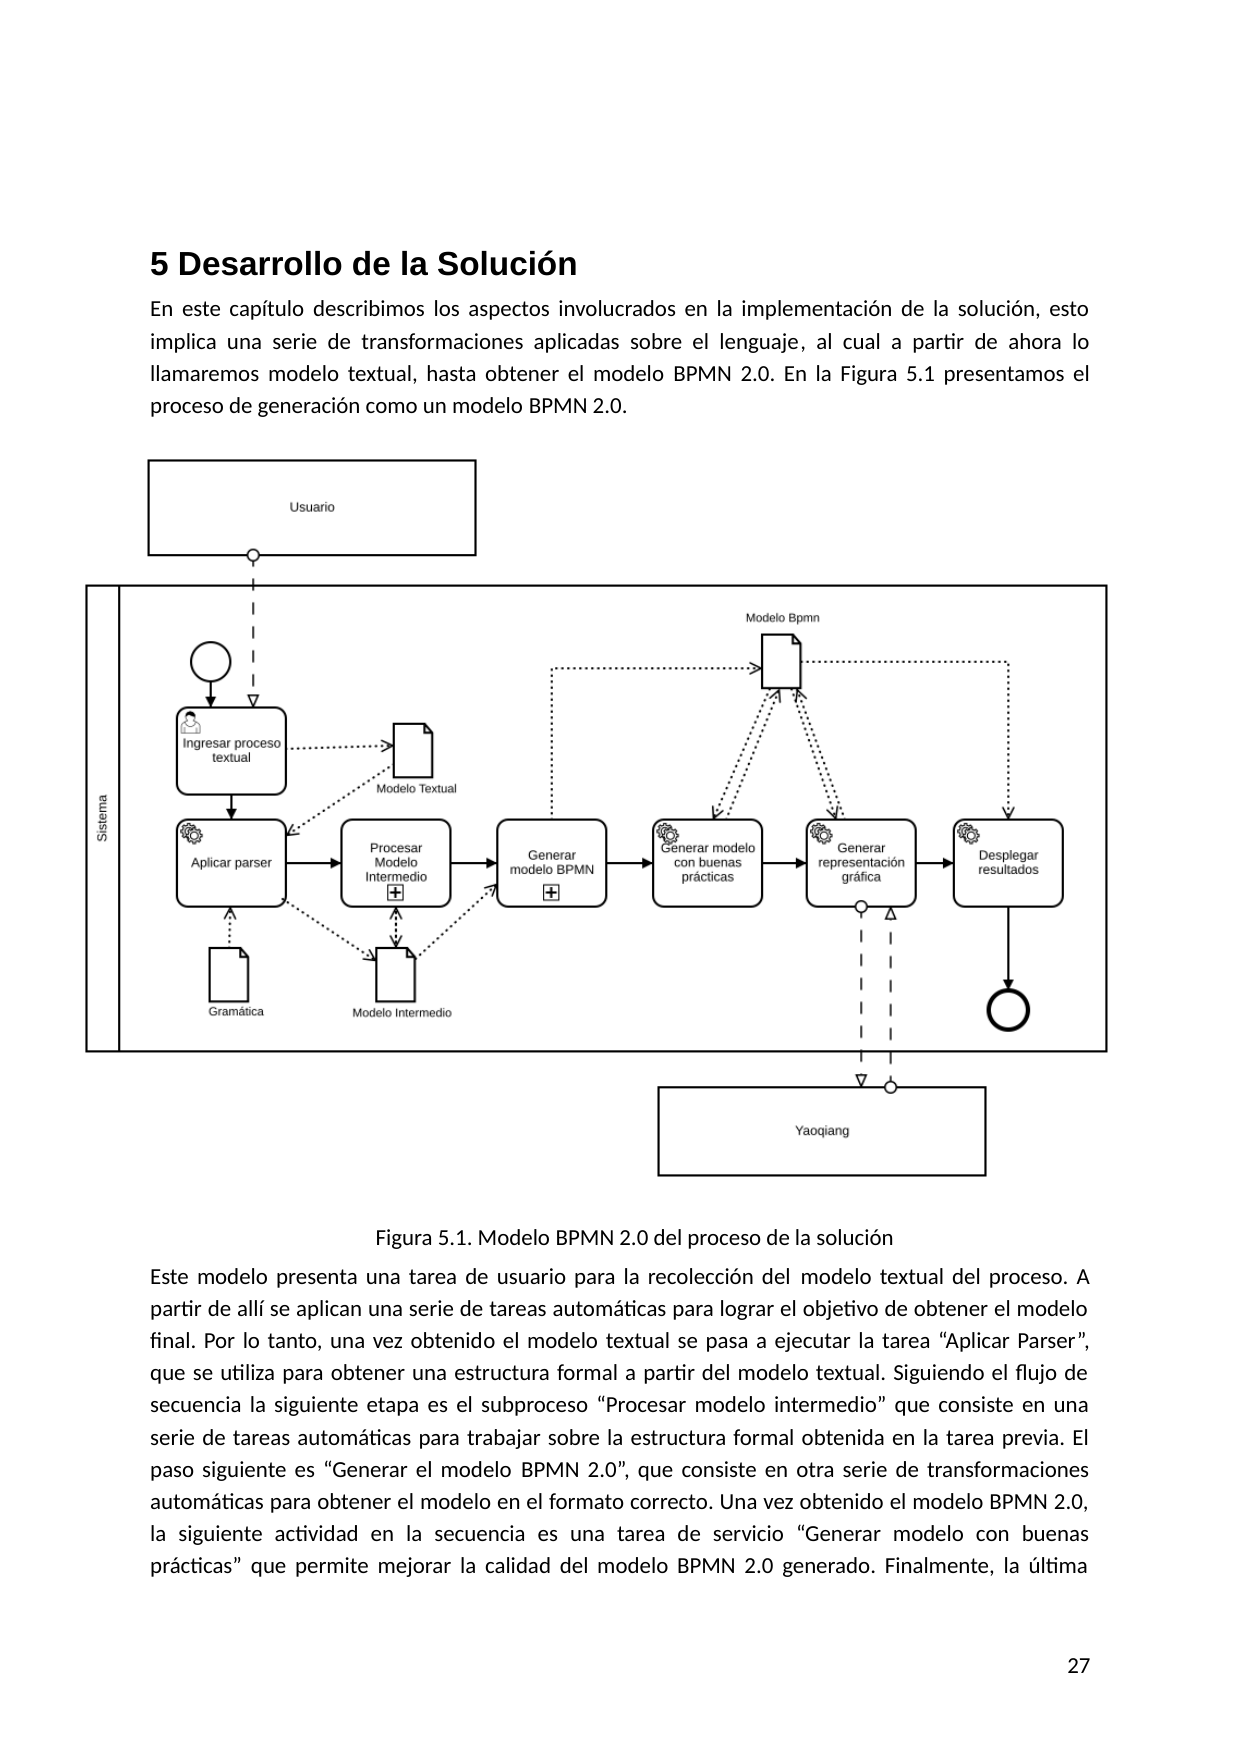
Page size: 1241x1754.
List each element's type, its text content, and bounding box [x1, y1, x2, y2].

subtitle 5 Desarrollo de la Solución [150, 244, 1090, 283]
table_cell Figura 5.1. Modelo BPMN 2.0 del proceso de la solución [71, 1213, 1124, 1262]
text En este capítulo describimos los aspectos involucrados en la implementación de la solución, esto implica una serie de transformaciones aplicadas sobre el lenguaje, al cual a partir de ahora lo llamaremos modelo textual, hasta obtener el modelo BPMN 2.0. En la Figura 5.1 presentamos el proceso de generación como un modelo BPMN 2.0. [150, 294, 1090, 419]
table_header [71, 444, 1124, 1213]
picture [81, 454, 1113, 1182]
text Este modelo presenta una tarea de usuario para la recolección del modelo textual del proceso. A partir de allí se aplican una serie de tareas automáticas para lograr el objetivo de obtener el modelo final. Por lo tanto, una vez obtenido el modelo textual se pasa a ejecutar la tarea “Aplicar Parser”, que se utiliza para obtener una estructura formal a partir del modelo textual. Siguiendo el flujo de secuencia la siguiente etapa es el subproceso “Procesar modelo intermedio” que consiste en una serie de tareas automáticas para trabajar sobre la estructura formal obtenida en la tarea previa. El paso siguiente es “Generar el modelo BPMN 2.0”, que consiste en otra serie de transformaciones automáticas para obtener el modelo en el formato correcto. Una vez obtenido el modelo BPMN 2.0, la siguiente actividad en la secuencia es una tarea de servicio “Generar modelo con buenas prácticas” que permite mejorar la calidad del modelo BPMN 2.0 generado. Finalmente, la última [150, 1262, 1090, 1579]
